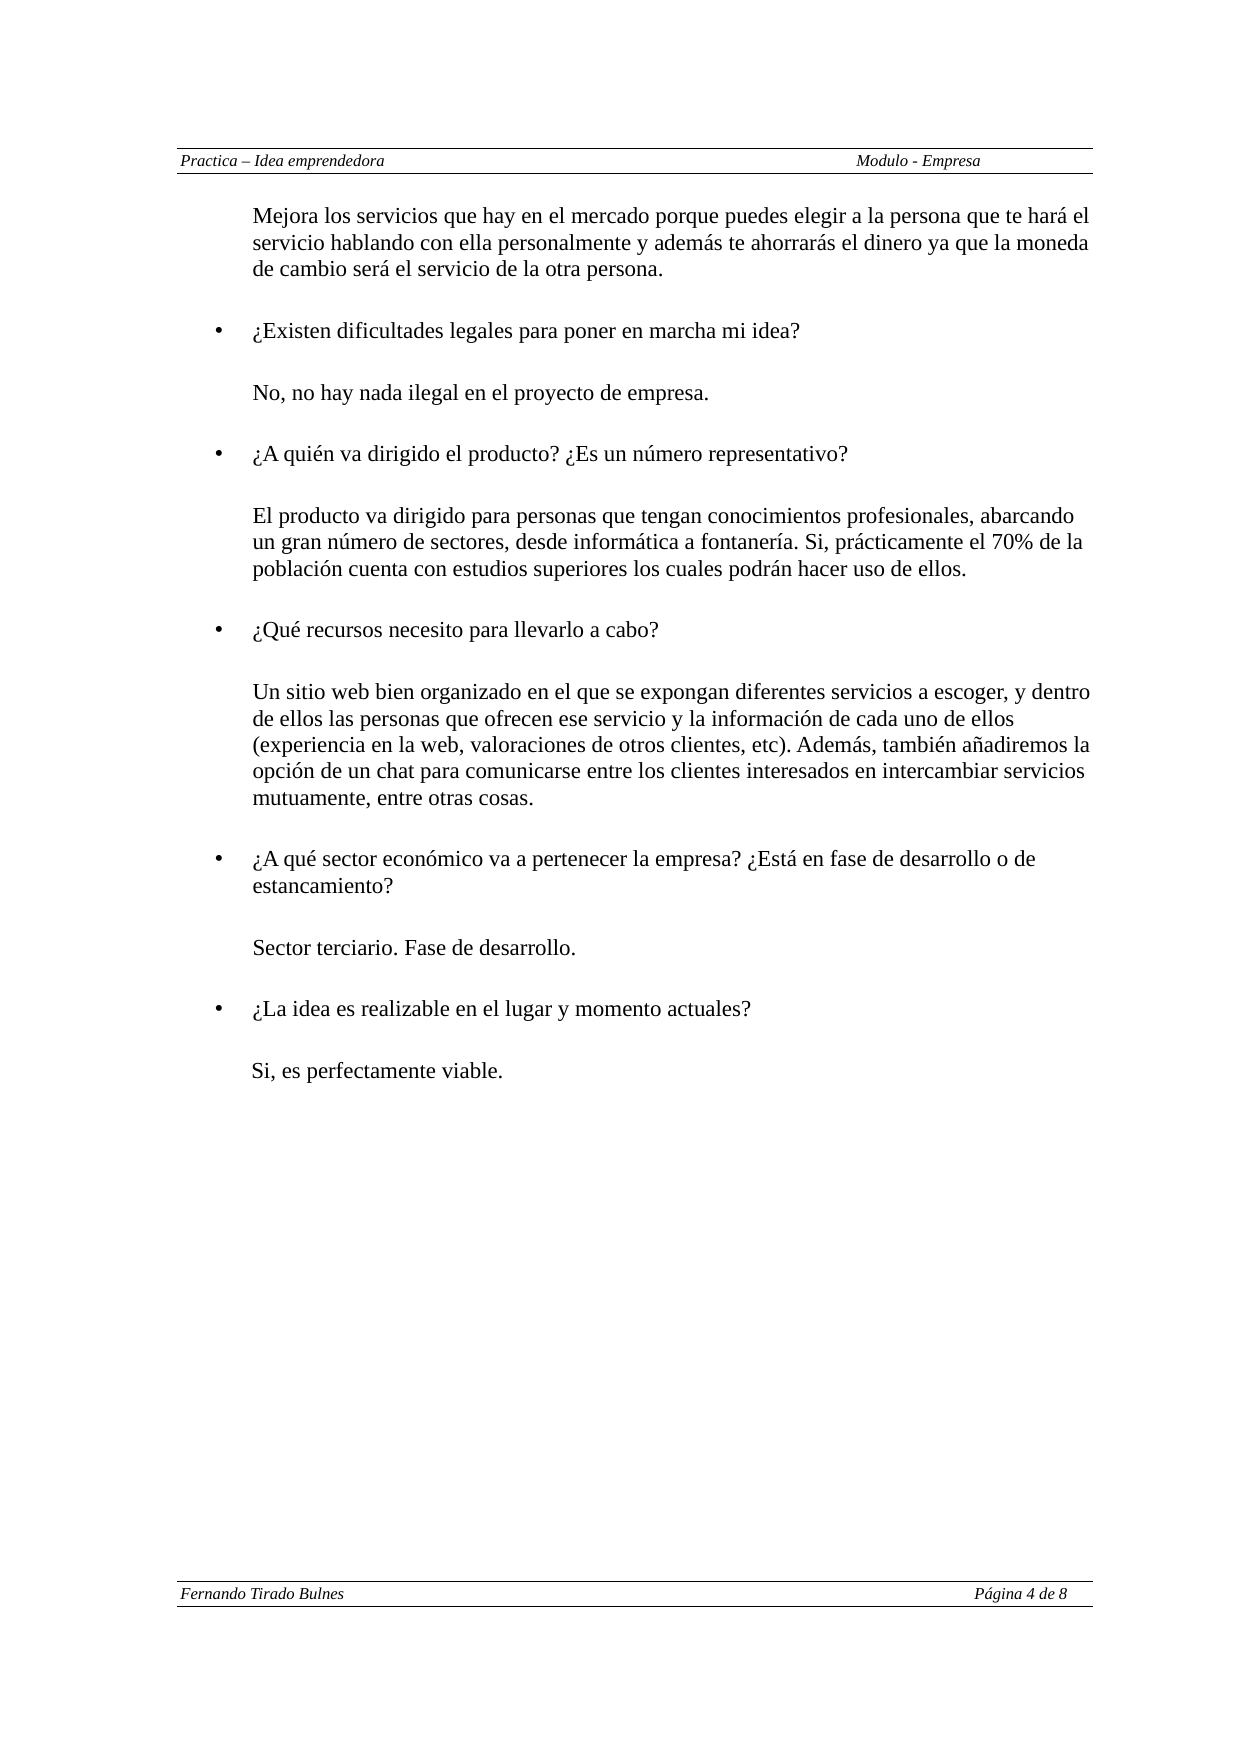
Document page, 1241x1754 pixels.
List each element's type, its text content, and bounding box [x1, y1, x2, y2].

list Sector terciario. Fase de desarrollo. [215, 934, 1093, 960]
list No, no hay nada ilegal en el proyecto de empresa. [215, 378, 1093, 405]
text Si, es perfectamente viable. [177, 1057, 1081, 1083]
list ¿A quién va dirigido el producto? ¿Es un número representativo? [215, 440, 1093, 467]
list Un sitio web bien organizado en el que se expongan diferentes servicios a escoger, y dentro de ellos las personas que ofrecen ese servicio y la información de cada uno de ellos (experiencia en la web, valoraciones de otros clientes, etc). Además, también añadiremos la opción de un chat para comunicarse entre los clientes interesados en intercambiar servicios mutuamente, entre otras cosas. [215, 678, 1093, 810]
list El producto va dirigido para personas que tengan conocimientos profesionales, abarcando un gran número de sectores, desde informática a fontanería. Si, prácticamente el 70% de la población cuenta con estudios superiores los cuales podrán hacer uso de ellos. [215, 502, 1093, 581]
list ¿Qué recursos necesito para llevarlo a cabo? [215, 617, 1093, 643]
list Mejora los servicios que hay en el mercado porque puedes elegir a la persona que te hará el servicio hablando con ella personalmente y además te ahorrarás el dinero ya que la moneda de cambio será el servicio de la otra persona. [215, 202, 1093, 281]
list ¿A qué sector económico va a pertenecer la empresa? ¿Está en fase de desarrollo o de estancamiento? [215, 846, 1093, 898]
list ¿Existen dificultades legales para poner en marcha mi idea? [215, 317, 1093, 343]
list ¿La idea es realizable en el lugar y momento actuales? [215, 995, 1093, 1022]
